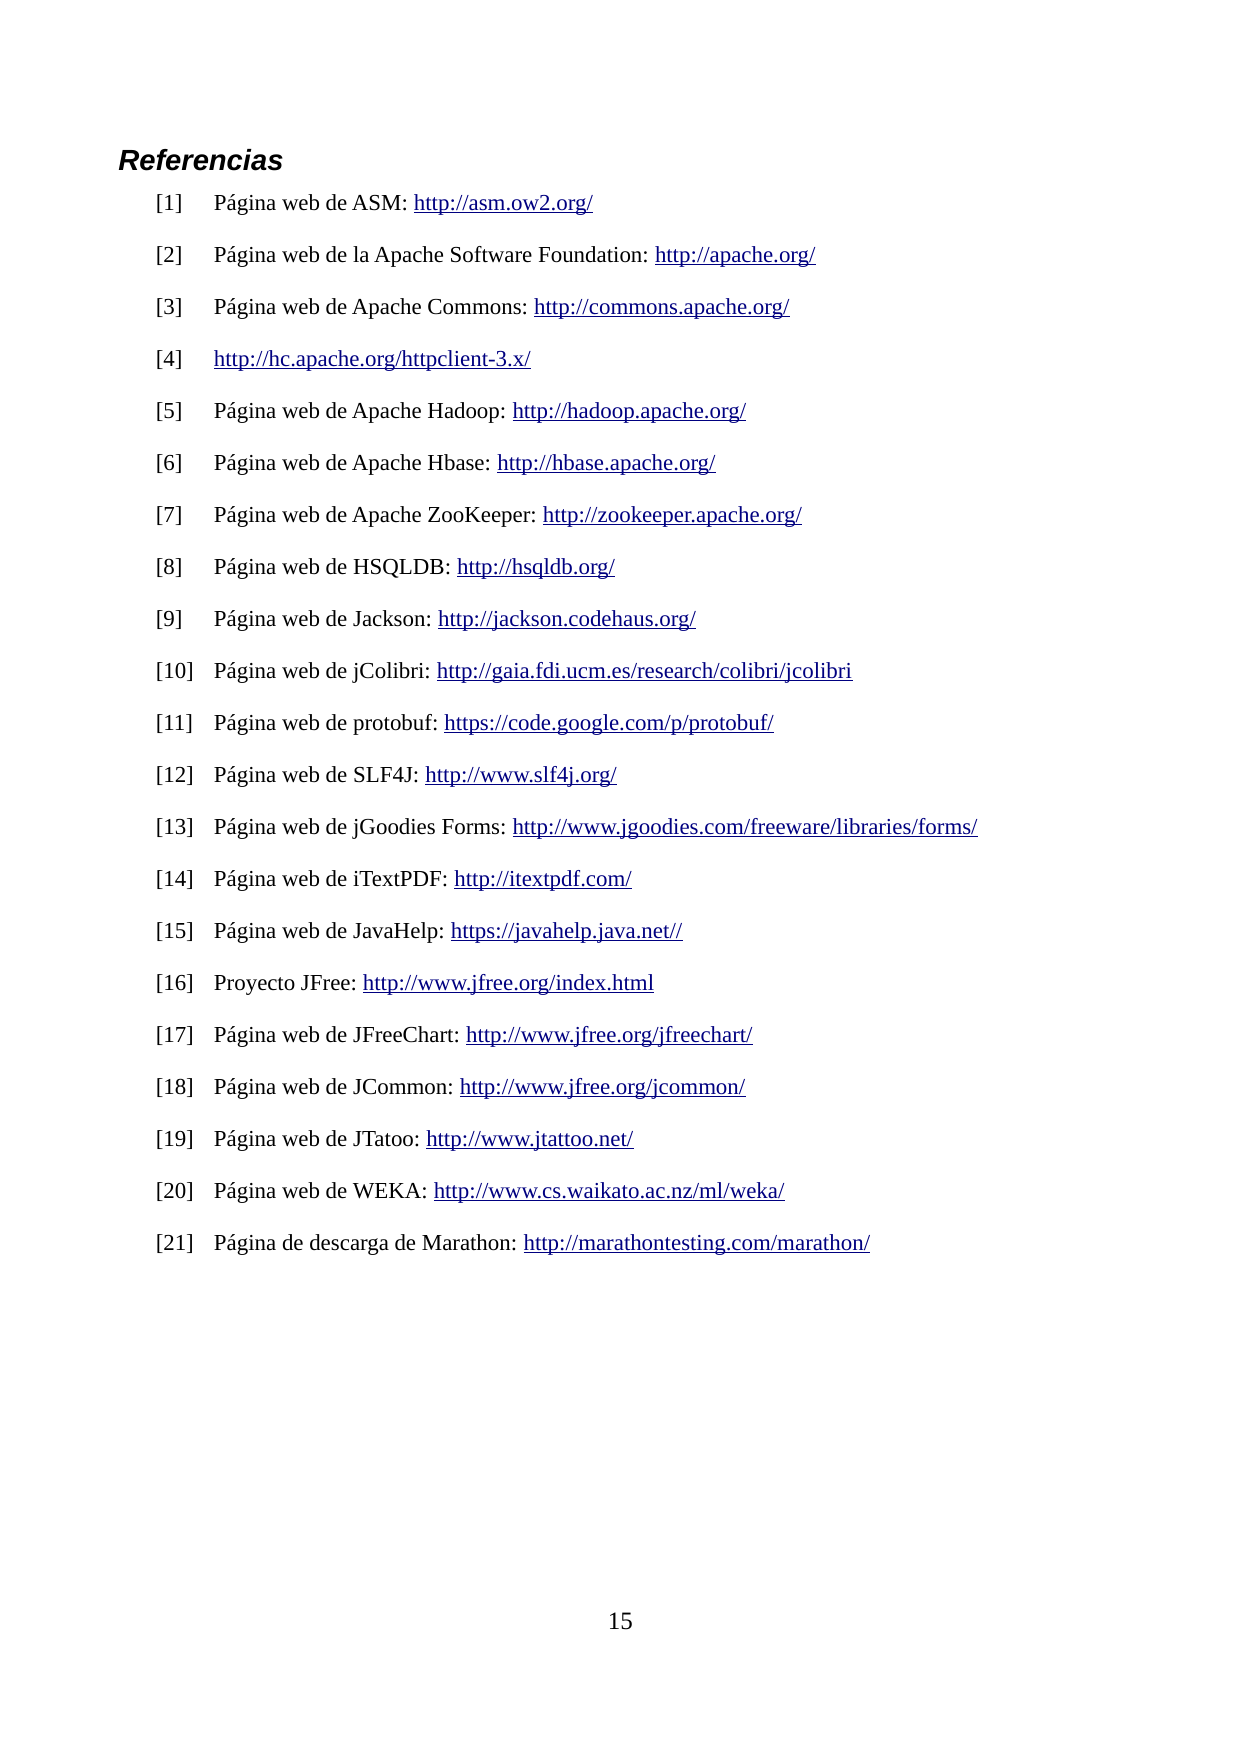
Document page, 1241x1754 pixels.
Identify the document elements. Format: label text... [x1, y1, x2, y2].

list Página web de protobuf: https://code.google.com/p/protobuf/ [156, 709, 1122, 735]
list Página web de JavaHelp: https://javahelp.java.net// [156, 917, 1122, 943]
list Página web de Apache Hadoop: http://hadoop.apache.org/ [156, 397, 1122, 423]
list Página web de SLF4J: http://www.slf4j.org/ [156, 761, 1122, 787]
list Página web de jColibri: http://gaia.fdi.ucm.es/research/colibri/jcolibri [156, 657, 1122, 683]
list Página web de JTatoo: http://www.jtattoo.net/ [156, 1125, 1122, 1151]
list Página web de jGoodies Forms: http://www.jgoodies.com/freeware/libraries/forms/ [156, 813, 1122, 839]
list Página web de la Apache Software Foundation: http://apache.org/ [156, 241, 1122, 267]
list Página web de JFreeChart: http://www.jfree.org/jfreechart/ [156, 1021, 1122, 1047]
list Página web de WEKA: http://www.cs.waikato.ac.nz/ml/weka/ [156, 1177, 1122, 1203]
list Página web de iTextPDF: http://itextpdf.com/ [156, 865, 1122, 891]
list Página web de ASM: http://asm.ow2.org/ [156, 189, 1122, 216]
list Página web de Apache ZooKeeper: http://zookeeper.apache.org/ [156, 501, 1122, 527]
subtitle Referencias [118, 143, 1122, 177]
list Proyecto JFree: http://www.jfree.org/index.html [156, 969, 1122, 995]
list Página web de HSQLDB: http://hsqldb.org/ [156, 553, 1122, 579]
list Página web de Jackson: http://jackson.codehaus.org/ [156, 605, 1122, 631]
list Página de descarga de Marathon: http://marathontesting.com/marathon/ [156, 1229, 1122, 1255]
list Página web de JCommon: http://www.jfree.org/jcommon/ [156, 1073, 1122, 1099]
list Página web de Apache Hbase: http://hbase.apache.org/ [156, 449, 1122, 475]
list http://hc.apache.org/httpclient-3.x/ [156, 345, 1122, 371]
list Página web de Apache Commons: http://commons.apache.org/ [156, 293, 1122, 319]
